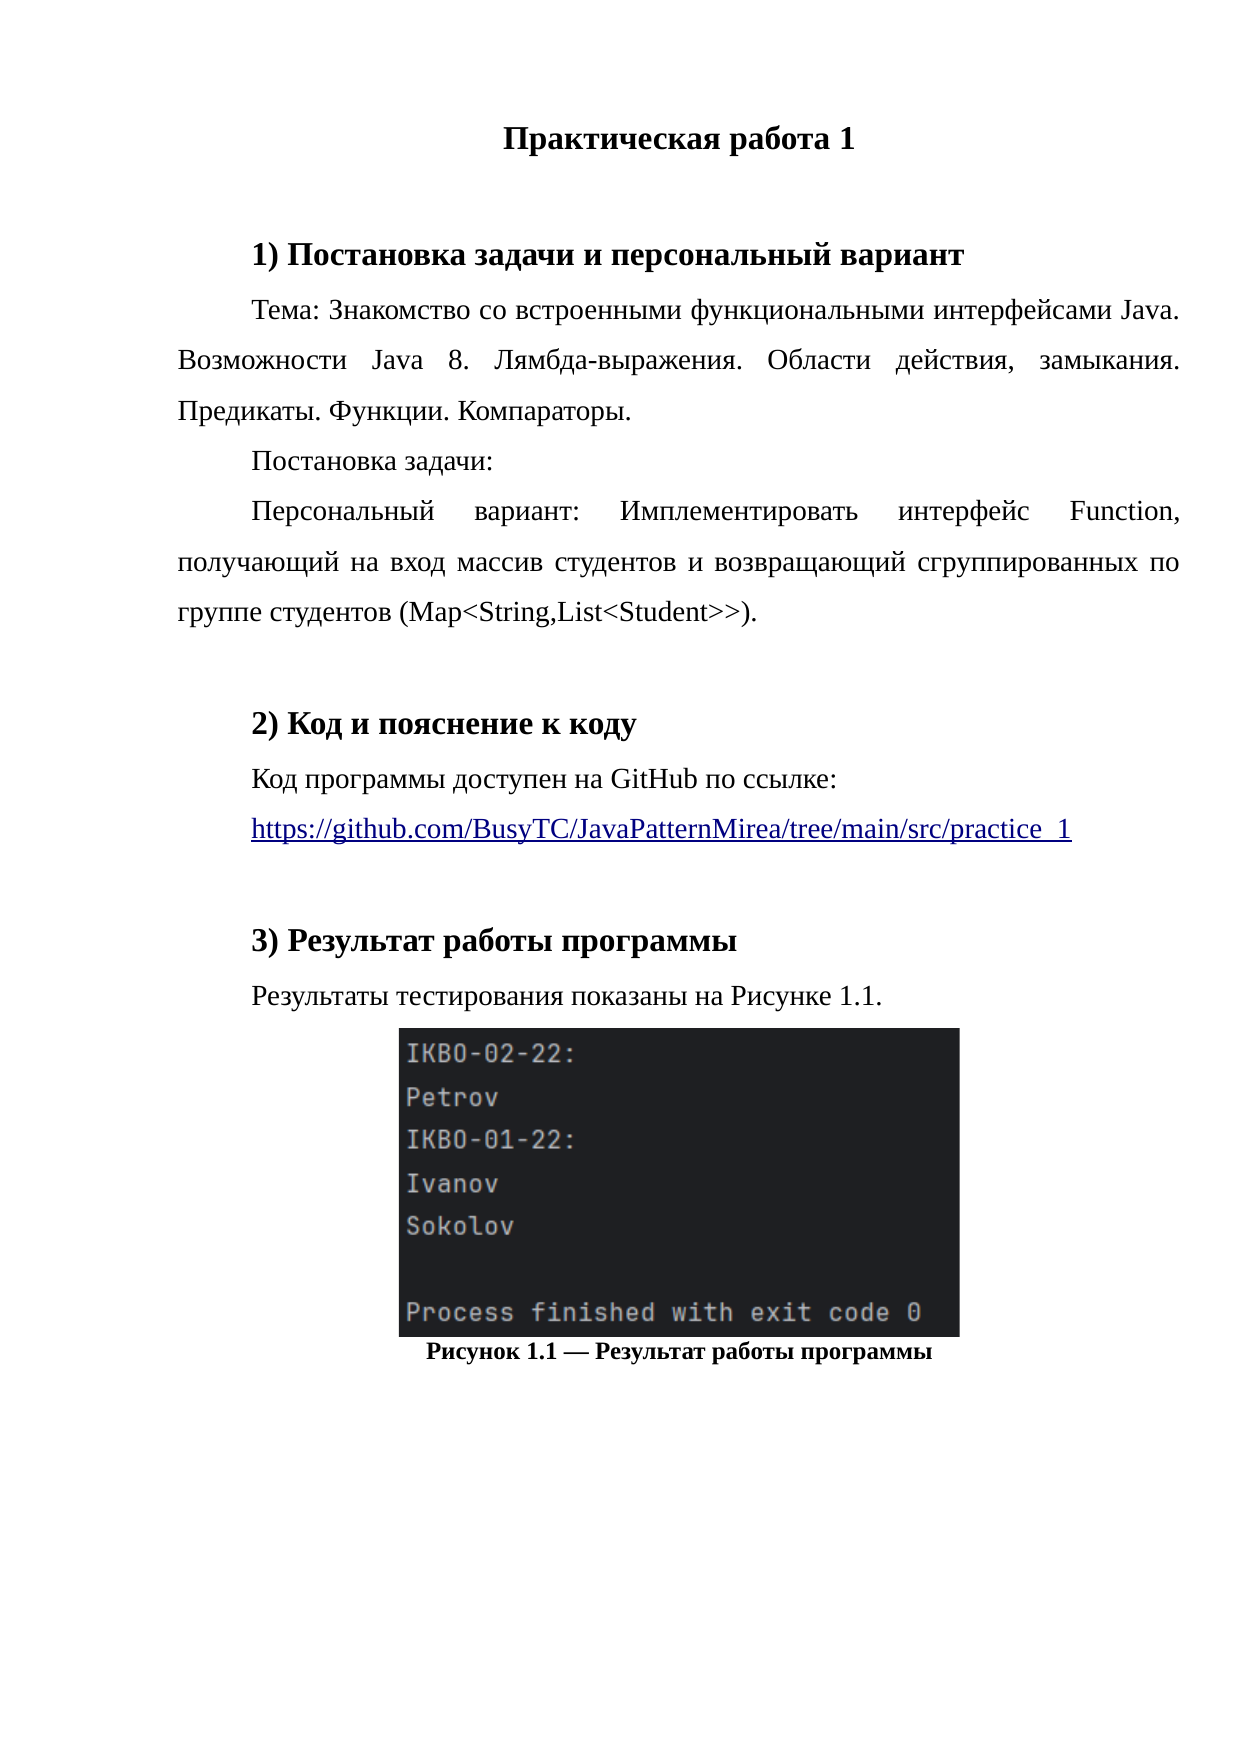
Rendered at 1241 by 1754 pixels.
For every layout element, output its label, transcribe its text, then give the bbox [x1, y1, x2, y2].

text Рисунок 1.1 — Результат работы программы [177, 1028, 1181, 1365]
subtitle Практическая работа 1 [177, 118, 1181, 156]
text Код программы доступен на GitHub по ссылке: [177, 761, 1181, 794]
subtitle 3) Результат работы программы [251, 921, 1181, 959]
text https://github.com/BusyTC/JavaPatternMirea/tree/main/src/practice_1 [177, 811, 1181, 845]
subtitle 1) Постановка задачи и персональный вариант [251, 235, 1181, 273]
text Тема: Знакомство со встроенными функциональными интерфейсами Java. Возможности Java 8. Лямбда-выражения. Области действия, замыкания. Предикаты. Функции. Компараторы. [177, 292, 1181, 426]
text Результаты тестирования показаны на Рисунке 1.1. [177, 978, 1181, 1012]
subtitle 2) Код и пояснение к коду [251, 703, 1181, 742]
picture [398, 1028, 960, 1337]
text Персональный вариант: Имплементировать интерфейс Function, получающий на вход массив студентов и возвращающий сгруппированных по группе студентов (Map<String,List<Student>>). [177, 493, 1181, 628]
text Постановка задачи: [177, 443, 1181, 477]
